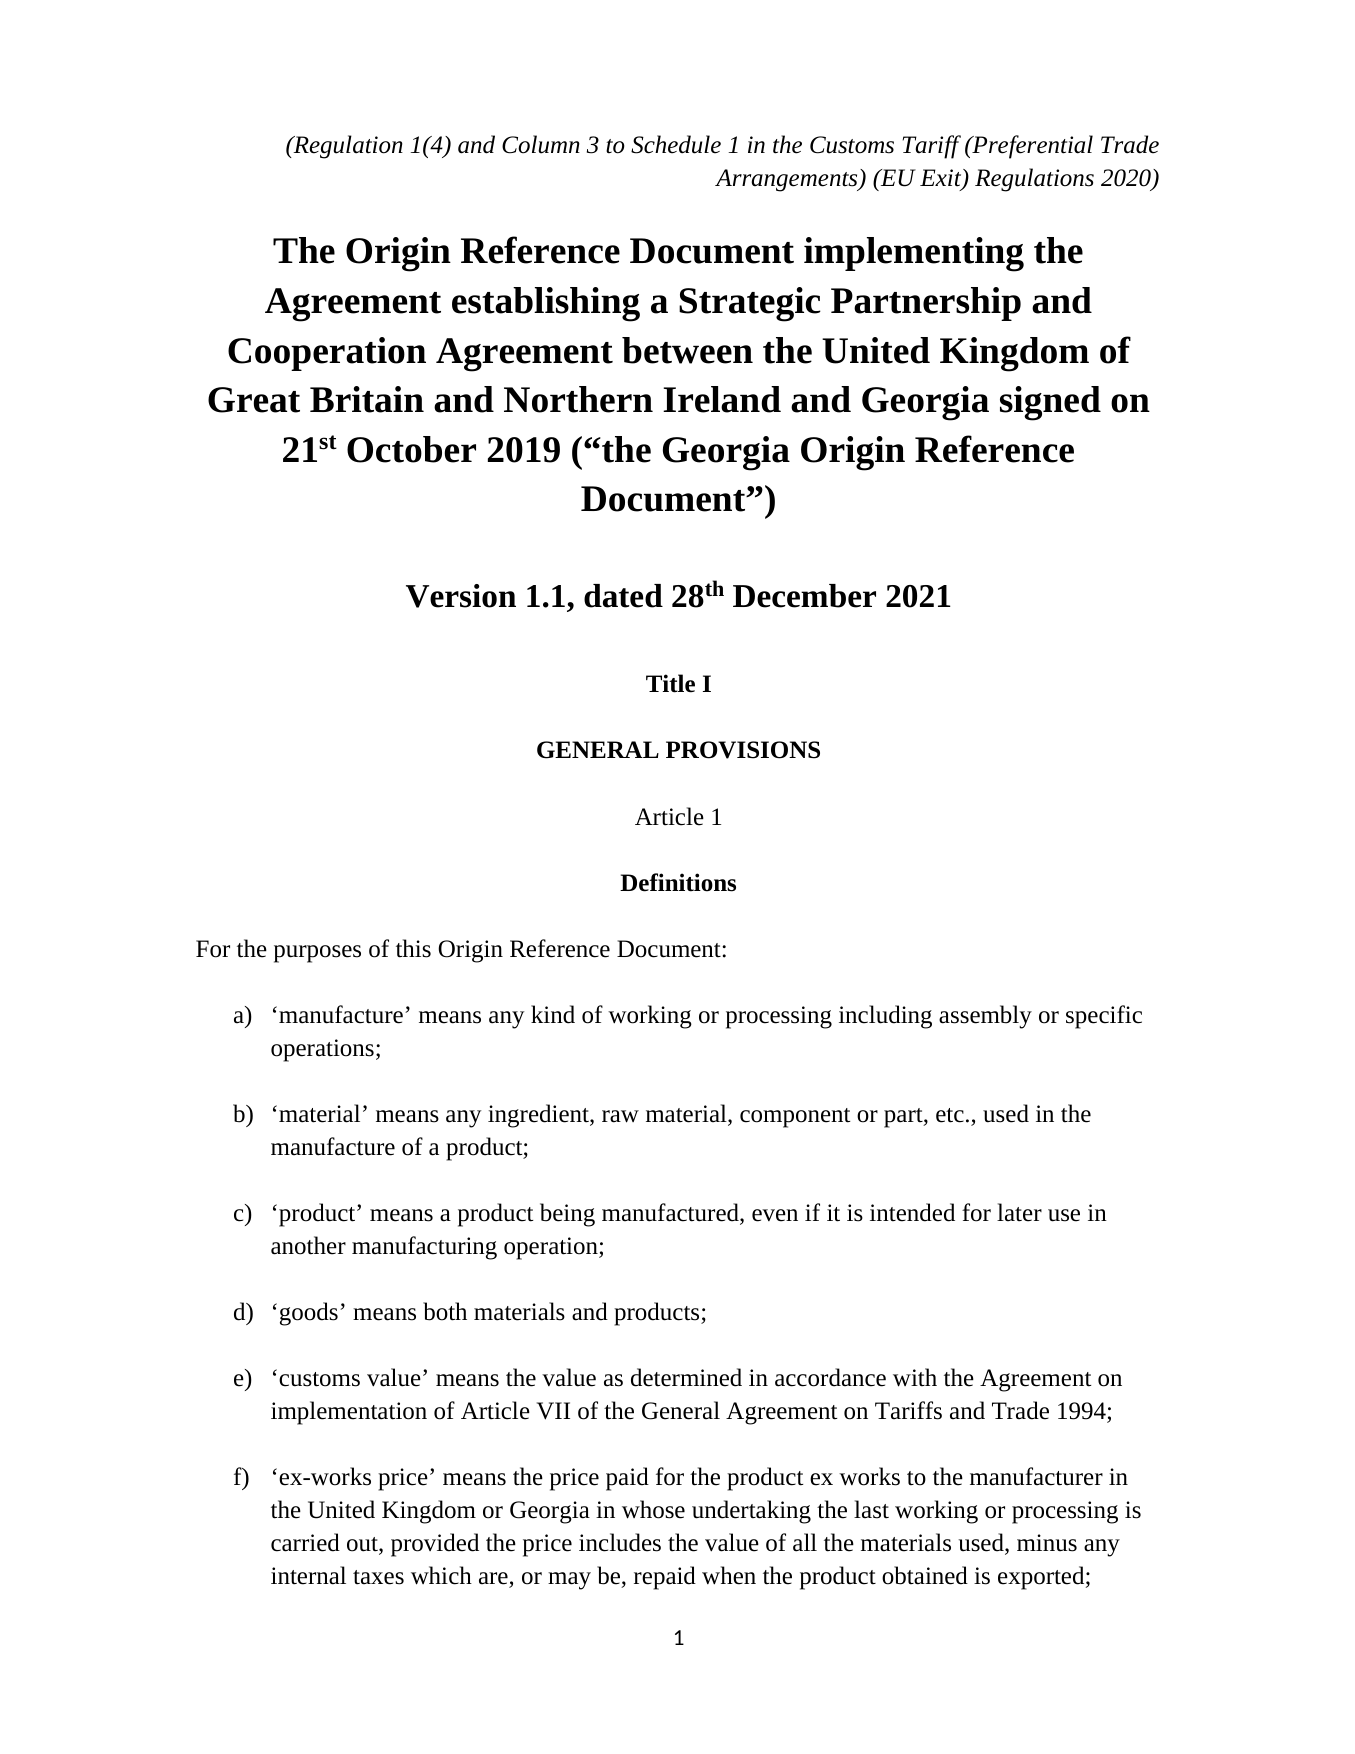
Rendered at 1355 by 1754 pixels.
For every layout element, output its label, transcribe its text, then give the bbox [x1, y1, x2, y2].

text GENERAL PROVISIONS [195, 736, 1162, 764]
text Version 1.1, dated 28th December 2021 [195, 576, 1162, 614]
list ‘product’ means a product being manufactured, even if it is intended for later use in another manufacturing operation; [233, 1198, 1162, 1260]
text For the purposes of this Origin Reference Document: [195, 934, 1162, 962]
text Article 1 [195, 802, 1162, 830]
list ‘ex-works price’ means the price paid for the product ex works to the manufacturer in the United Kingdom or Georgia in whose undertaking the last working or processing is carried out, provided the price includes the value of all the materials used, minus any internal taxes which are, or may be, repaid when the product obtained is exported; [233, 1462, 1162, 1590]
list ‘customs value’ means the value as determined in accordance with the Agreement on implementation of Article VII of the General Agreement on Tariffs and Trade 1994; [233, 1363, 1162, 1425]
list ‘manufacture’ means any kind of working or processing including assembly or specific operations; [233, 1000, 1162, 1062]
text Definitions [195, 868, 1162, 896]
text The Origin Reference Document implementing the Agreement establishing a Strategic Partnership and Cooperation Agreement between the United Kingdom of Great Britain and Northern Ireland and Georgia signed on 21st October 2019 (“the Georgia Origin Reference Document”) [195, 229, 1162, 520]
list ‘goods’ means both materials and products; [233, 1297, 1162, 1326]
text Title I [195, 669, 1162, 698]
list ‘material’ means any ingredient, raw material, component or part, etc., used in the manufacture of a product; [233, 1099, 1162, 1161]
text (Regulation 1(4) and Column 3 to Schedule 1 in the Customs Tariff (Preferential Trade Arrangements) (EU Exit) Regulations 2020) [195, 130, 1162, 192]
